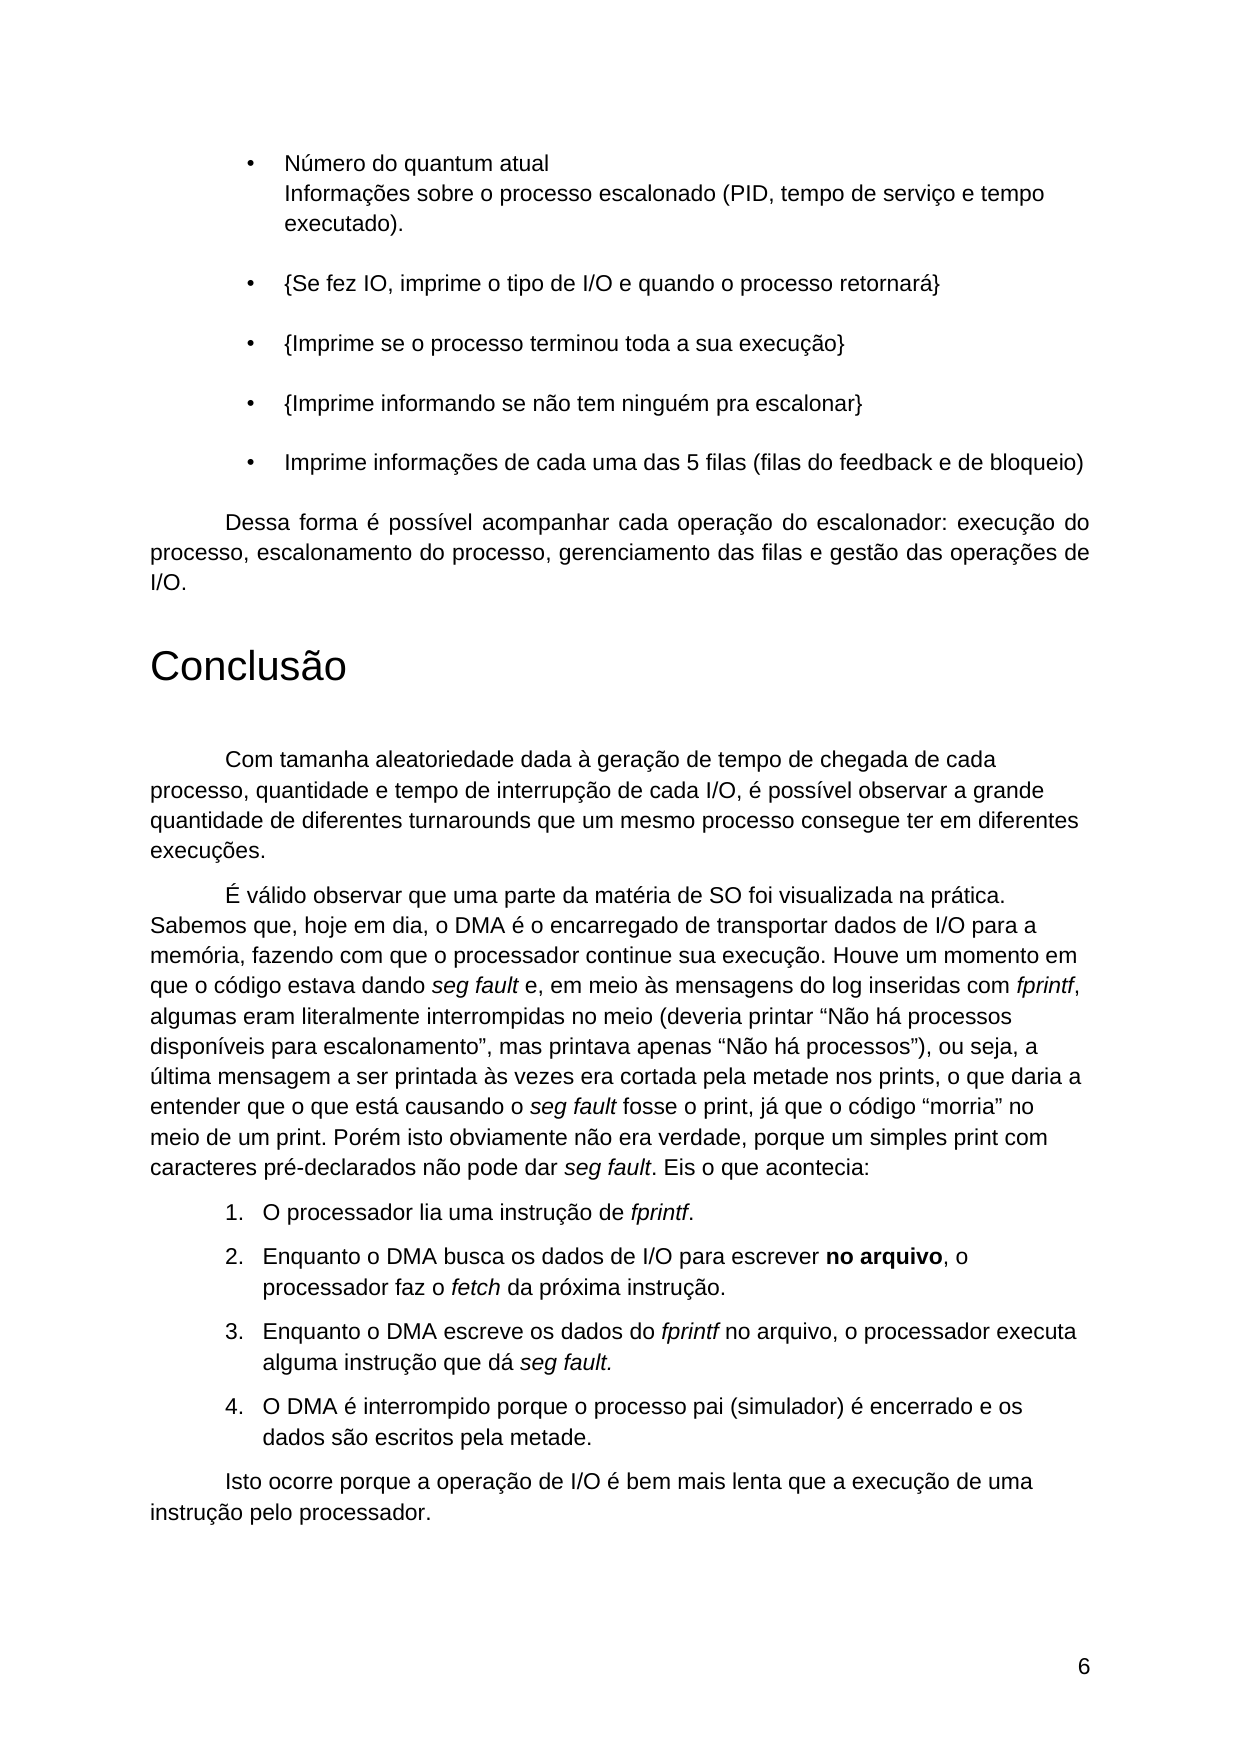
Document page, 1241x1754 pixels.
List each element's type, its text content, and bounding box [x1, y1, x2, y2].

list {Se fez IO, imprime o tipo de I/O e quando o processo retornará} [247, 270, 1090, 296]
text É válido observar que uma parte da matéria de SO foi visualizada na prática. Sabemos que, hoje em dia, o DMA é o encarregado de transportar dados de I/O para a memória, fazendo com que o processador continue sua execução. Houve um momento em que o código estava dando seg fault e, em meio às mensagens do log inseridas com fprintf, algumas eram literalmente interrompidas no meio (deveria printar “Não há processos disponíveis para escalonamento”, mas printava apenas “Não há processos”), ou seja, a última mensagem a ser printada às vezes era cortada pela metade nos prints, o que daria a entender que o que está causando o seg fault fosse o print, já que o código “morria” no meio de um print. Porém isto obviamente não era verdade, porque um simples print com caracteres pré-declarados não pode dar seg fault. Eis o que acontecia: [150, 882, 1090, 1180]
text Dessa forma é possível acompanhar cada operação do escalonador: execução do processo, escalonamento do processo, gerenciamento das filas e gestão das operações de I/O. [150, 509, 1090, 596]
text Com tamanha aleatoriedade dada à geração de tempo de chegada de cada processo, quantidade e tempo de interrupção de cada I/O, é possível observar a grande quantidade de diferentes turnarounds que um mesmo processo consegue ter em diferentes execuções. [150, 746, 1090, 863]
list O DMA é interrompido porque o processo pai (simulador) é encerrado e os dados são escritos pela metade. [225, 1393, 1090, 1450]
list Enquanto o DMA escreve os dados do fprintf no arquivo, o processador executa alguma instrução que dá seg fault. [225, 1318, 1090, 1375]
list Imprime informações de cada uma das 5 filas (filas do feedback e de bloqueio) [247, 449, 1090, 476]
list {Imprime se o processo terminou toda a sua execução} [247, 330, 1090, 356]
subtitle Conclusão [150, 641, 1090, 689]
text Isto ocorre porque a operação de I/O é bem mais lenta que a execução de uma instrução pelo processador. [150, 1468, 1090, 1525]
list {Imprime informando se não tem ninguém pra escalonar} [247, 389, 1090, 416]
list Número do quantum atual Informações sobre o processo escalonado (PID, tempo de serviço e tempo executado). [247, 150, 1090, 237]
list O processador lia uma instrução de fprintf. [225, 1198, 1090, 1225]
list Enquanto o DMA busca os dados de I/O para escrever no arquivo, o processador faz o fetch da próxima instrução. [225, 1243, 1090, 1300]
